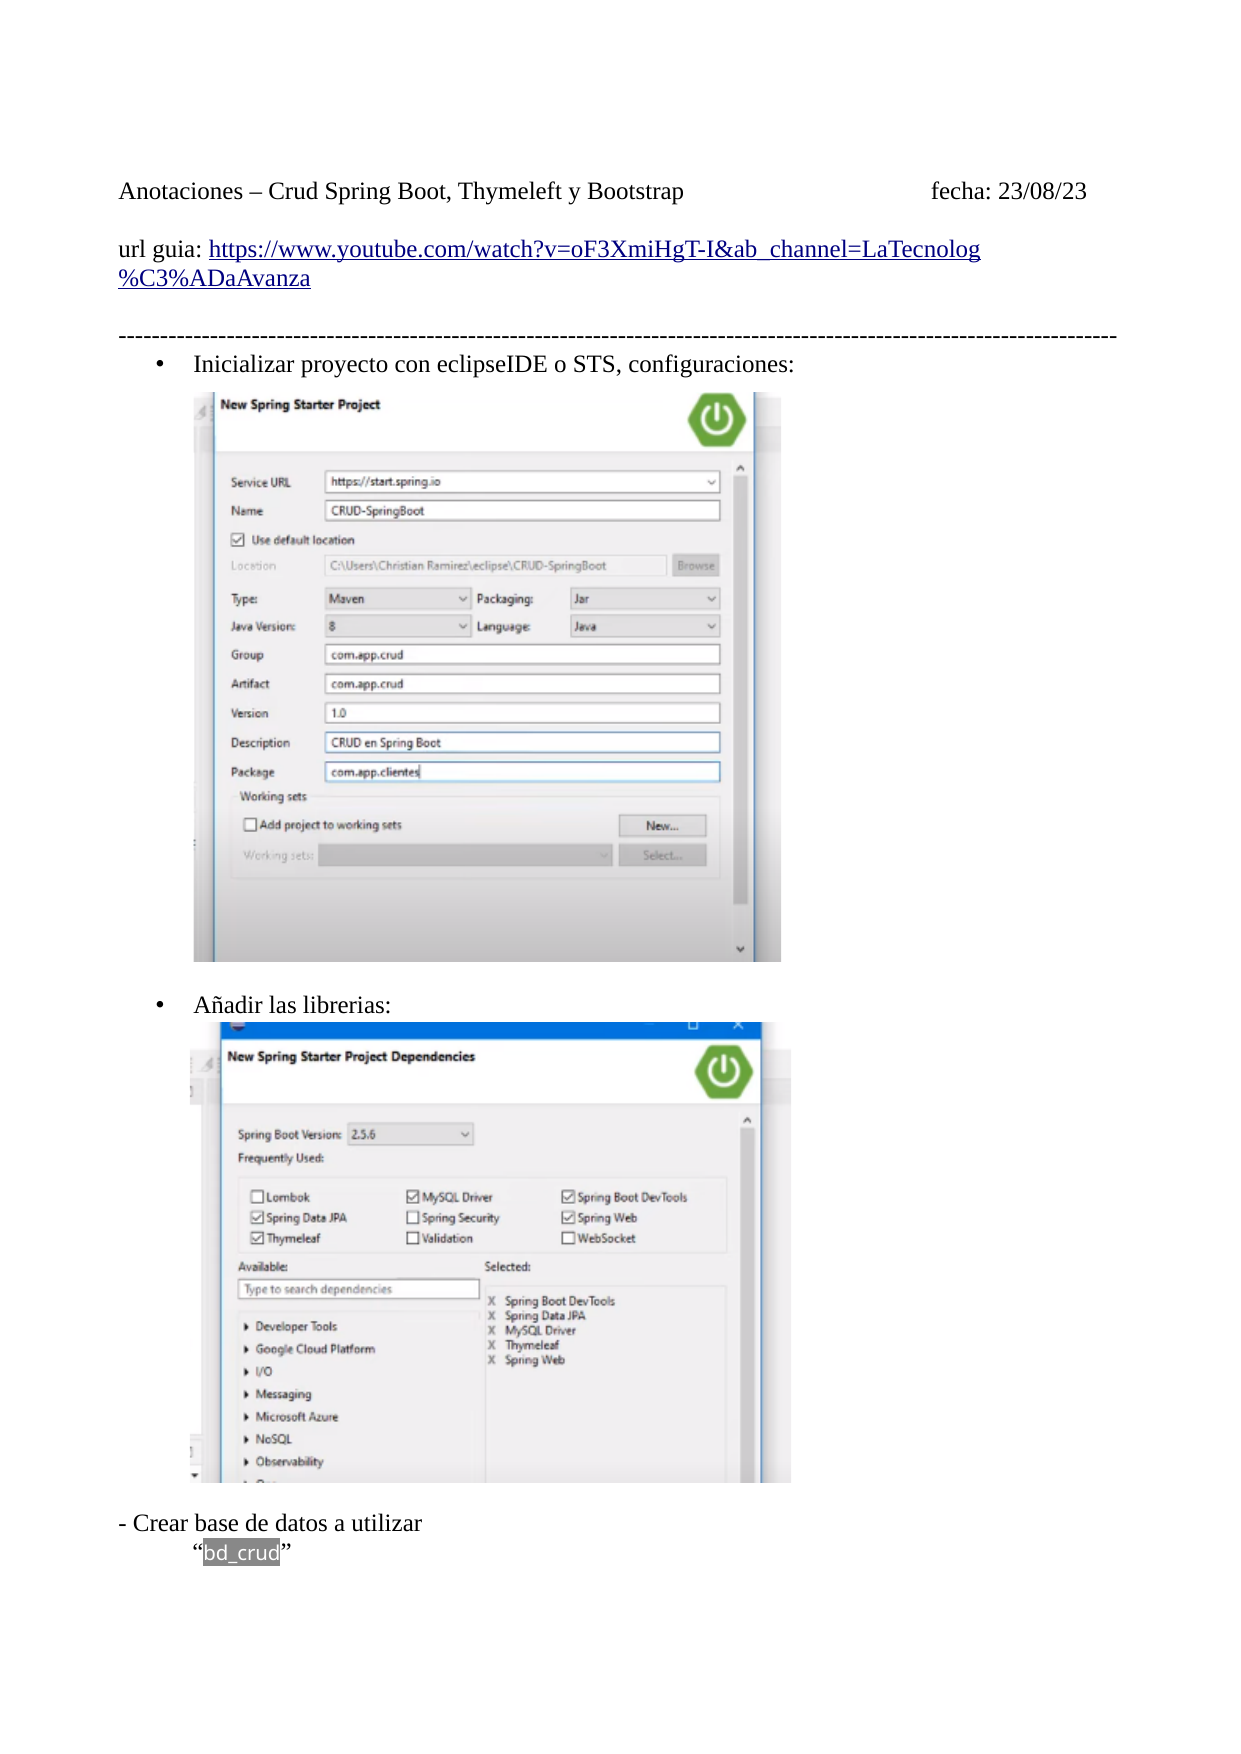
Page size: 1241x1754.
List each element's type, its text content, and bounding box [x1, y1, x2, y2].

picture [189, 1022, 792, 1483]
text ------------------------------------------------------------------------------------------------------------------------ [118, 320, 1122, 349]
picture [193, 392, 782, 962]
text url guia: https://www.youtube.com/watch?v=oF3XmiHgT-I&ab_channel=LaTecnolog%C3%ADaAvanza [118, 234, 1122, 291]
list Inicializar proyecto con eclipseIDE o STS, configuraciones: [156, 349, 1122, 378]
text “bd_crud” [118, 1537, 1122, 1566]
list Añadir las librerias: [156, 990, 1122, 1019]
text - Crear base de datos a utilizar [118, 1508, 1122, 1537]
text Anotaciones – Crud Spring Boot, Thymeleft y Bootstrap fecha: 23/08/23 [118, 176, 1122, 205]
